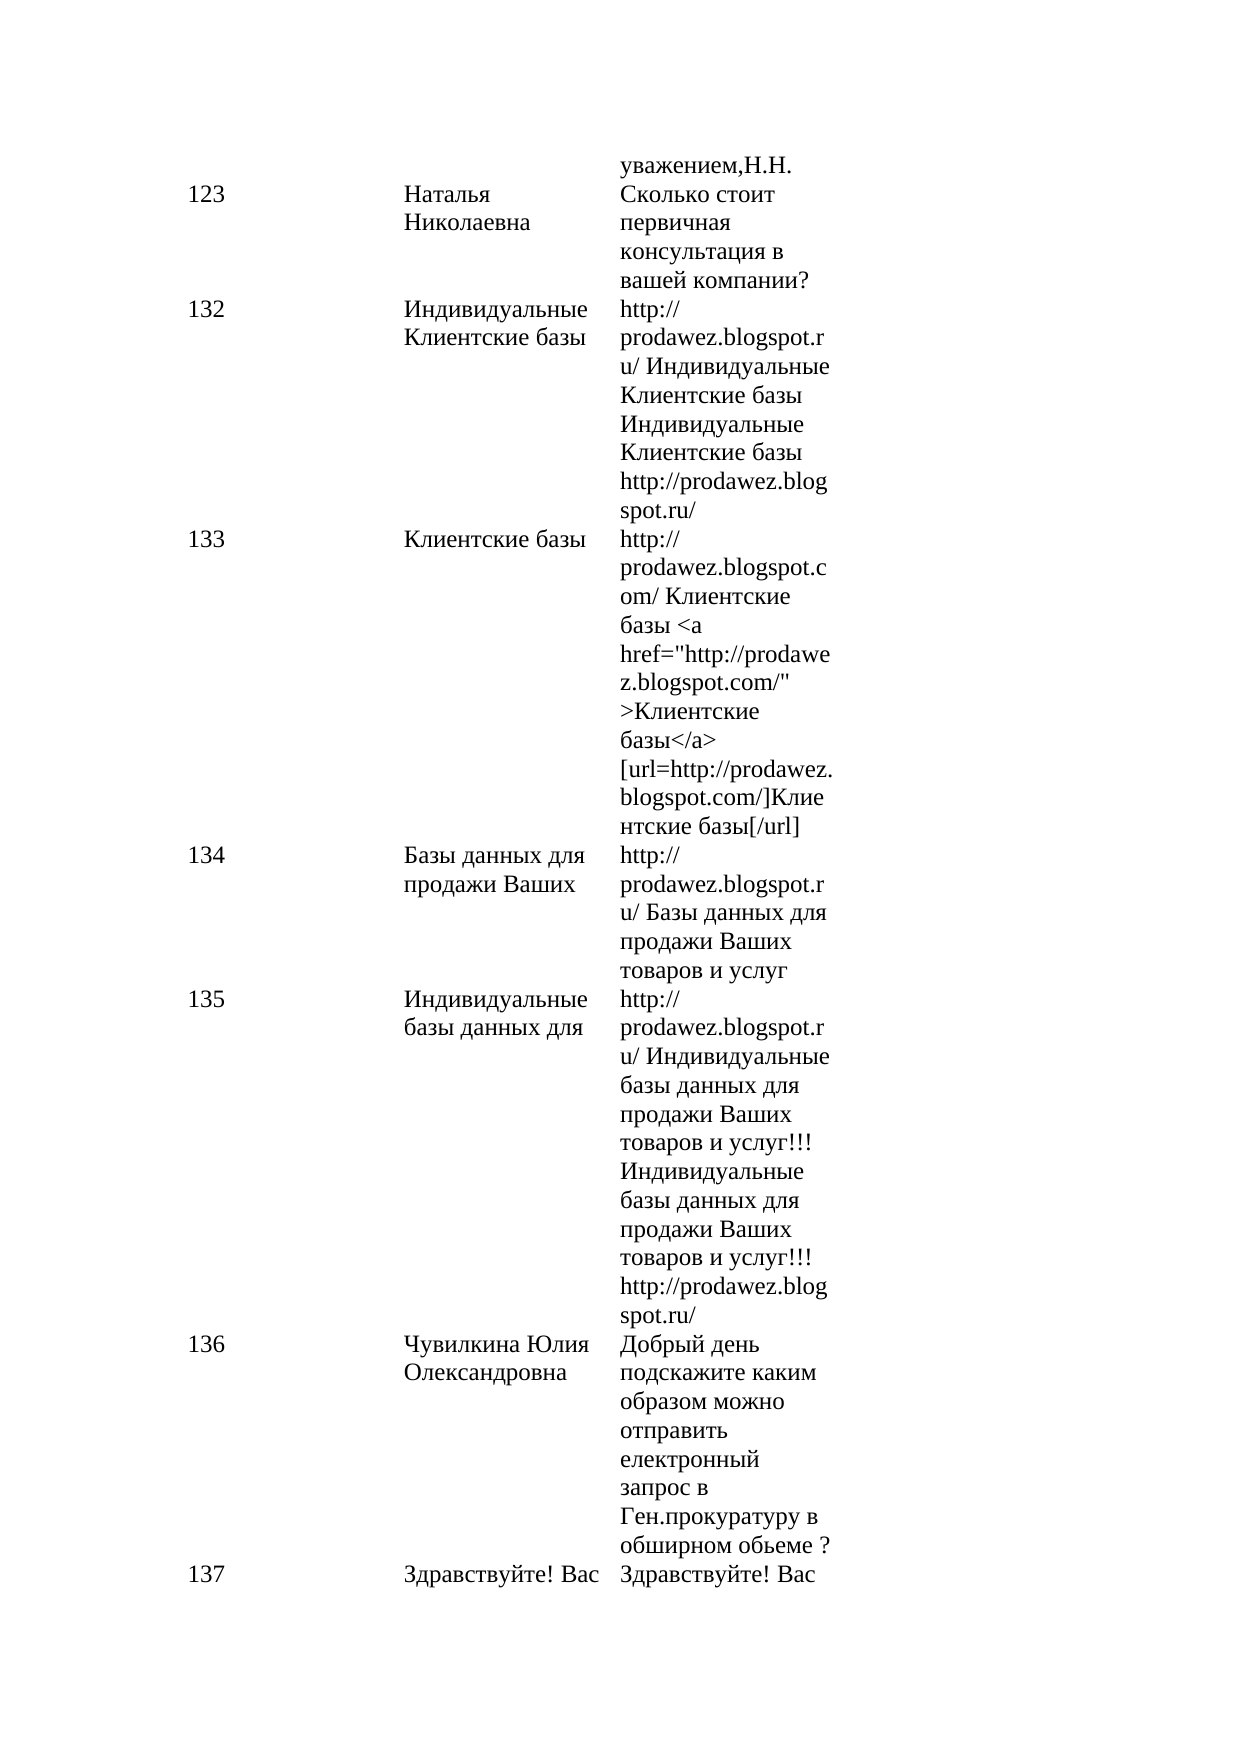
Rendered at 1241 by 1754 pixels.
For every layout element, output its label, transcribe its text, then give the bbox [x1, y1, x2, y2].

table_cell 123 [188, 179, 404, 294]
table_cell [836, 1559, 1053, 1587]
table_cell Клиентские базы [404, 524, 620, 840]
table_cell 136 [188, 1329, 404, 1559]
table_cell [836, 984, 1053, 1329]
table_cell 135 [188, 984, 404, 1329]
table_cell Здравствуйте! Вас [404, 1559, 620, 1587]
table_cell [836, 1329, 1053, 1559]
table_cell Чувилкина Юлия Олександровна [404, 1329, 620, 1559]
table_cell 133 [188, 524, 404, 840]
table_cell [836, 150, 1053, 179]
table_cell http://prodawez.blogspot.ru/ Индивидуальные Клиентские базы Индивидуальные Клиентские базы http://prodawez.blogspot.ru/ [620, 294, 836, 524]
table_cell [404, 150, 620, 179]
table_cell Базы данных для продажи Ваших [404, 840, 620, 984]
table_cell Индивидуальные базы данных для [404, 984, 620, 1329]
table_cell [836, 179, 1053, 294]
table_cell Сколько стоит первичная консультация в вашей компании? [620, 179, 836, 294]
table_cell [836, 294, 1053, 524]
table_cell 134 [188, 840, 404, 984]
table_cell Наталья Николаевна [404, 179, 620, 294]
table_cell 132 [188, 294, 404, 524]
table_cell Добрый день подскажите каким образом можно отправить електронный запрос в Ген.прокуратуру в обширном обьеме ? [620, 1329, 836, 1559]
table_cell 137 [188, 1559, 404, 1587]
table_cell http://prodawez.blogspot.ru/ Базы данных для продажи Ваших товаров и услуг [620, 840, 836, 984]
table_cell [188, 150, 404, 179]
table_cell Здрaвствyйте! Вac [620, 1559, 836, 1587]
table_cell Индивидуальные Клиентские базы [404, 294, 620, 524]
table_cell [836, 524, 1053, 840]
table_cell http://prodawez.blogspot.com/ Клиентские базы <a href="http://prodawez.blogspot.com/" >Клиентские базы</a> [url=http://prodawez.blogspot.com/]Клиентские базы[/url] [620, 524, 836, 840]
table_cell [836, 840, 1053, 984]
table_cell http://prodawez.blogspot.ru/ Индивидуальные базы данных для продажи Ваших товаров и услуг!!! Индивидуальные базы данных для продажи Ваших товаров и услуг!!! http://prodawez.blogspot.ru/ [620, 984, 836, 1329]
table_cell уважением,Н.Н. [620, 150, 836, 179]
